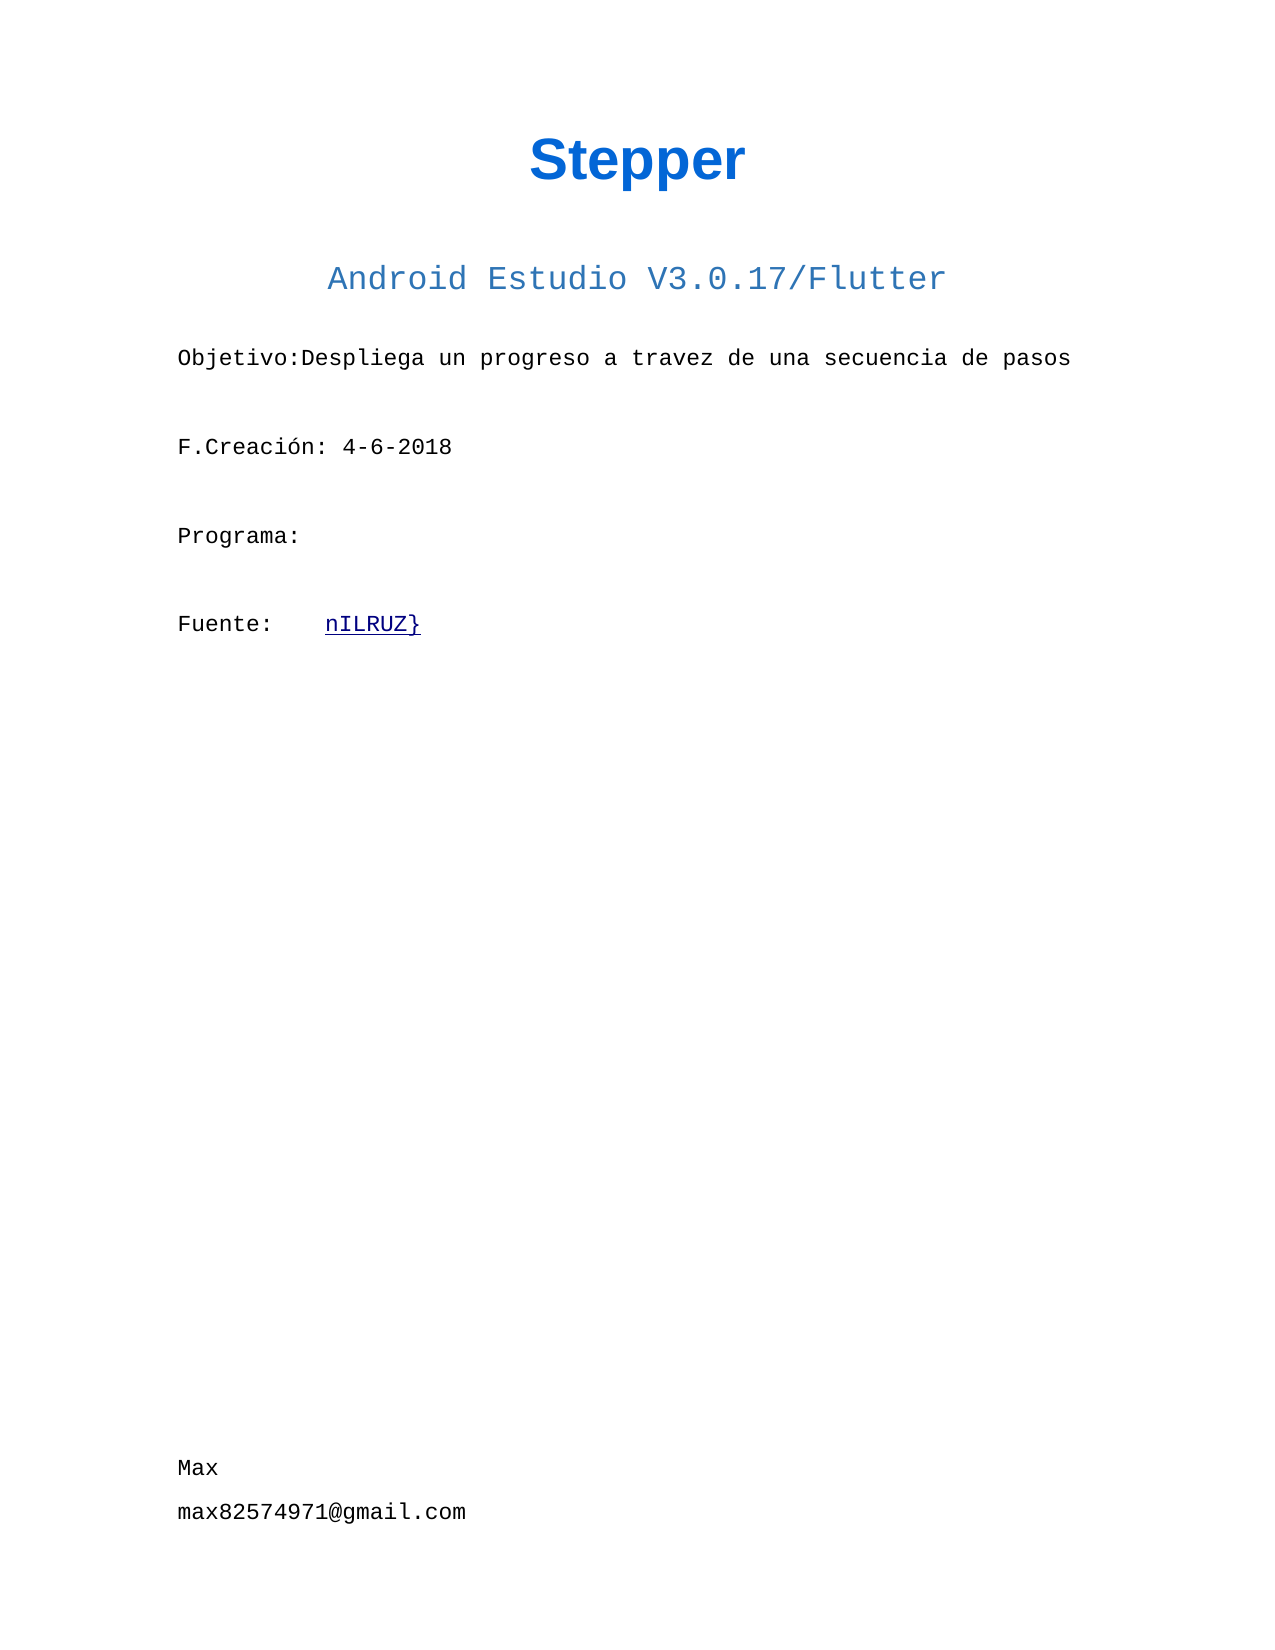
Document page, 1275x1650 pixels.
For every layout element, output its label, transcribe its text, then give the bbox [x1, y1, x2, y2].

text Fuente: nILRUZ} [177, 613, 1098, 639]
title Stepper [177, 125, 1098, 192]
text Max [177, 1456, 1098, 1482]
text Objetivo:Despliega un progreso a travez de una secuencia de pasos [177, 347, 1098, 372]
text max82574971@gmail.com [177, 1500, 1098, 1526]
subtitle Android Estudio V3.0.17/Flutter [177, 262, 1098, 299]
text Programa: [177, 524, 1098, 550]
text F.Creación: 4-6-2018 [177, 435, 1098, 461]
